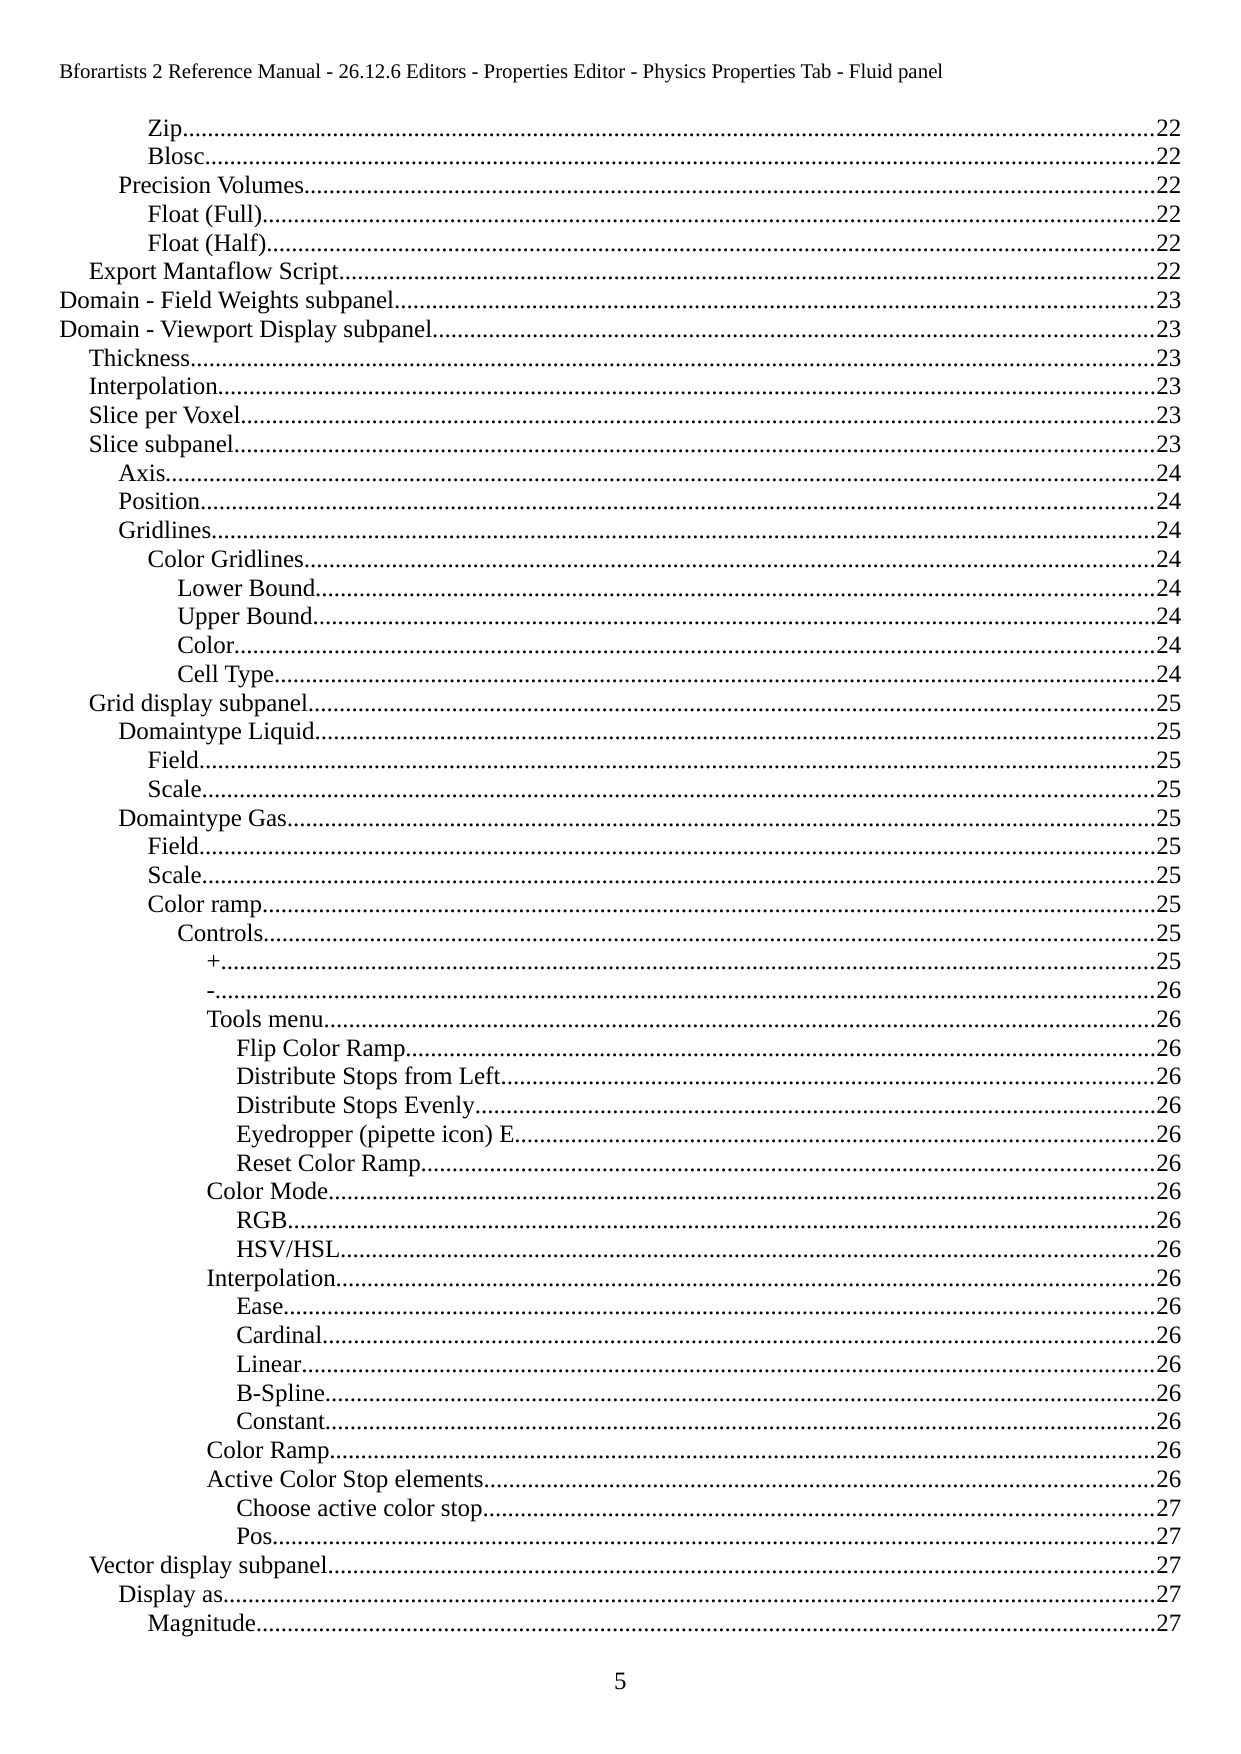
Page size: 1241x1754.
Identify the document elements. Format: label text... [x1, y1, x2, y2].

text HSV/HSL 26 [236, 1234, 1181, 1263]
text Thickness 23 [88, 343, 1181, 371]
text Interpolation 23 [88, 371, 1181, 400]
text Grid display subpanel 25 [88, 688, 1181, 716]
text B-Spline 26 [236, 1378, 1181, 1406]
text Field 25 [147, 831, 1181, 860]
text Gridlines 24 [118, 515, 1181, 544]
text Cardinal 26 [236, 1320, 1181, 1349]
text Color Ramp 26 [206, 1435, 1181, 1464]
text Magnitude 27 [147, 1608, 1181, 1636]
text Active Color Stop elements 26 [206, 1464, 1181, 1493]
text Axis 24 [118, 458, 1181, 486]
text Lower Bound 24 [177, 573, 1181, 601]
text Precision Volumes 22 [118, 170, 1181, 199]
text Interpolation 26 [206, 1263, 1181, 1291]
text Reset Color Ramp 26 [236, 1148, 1181, 1176]
text Pos 27 [236, 1521, 1181, 1550]
text Field 25 [147, 745, 1181, 774]
text Float (Half) 22 [147, 228, 1181, 256]
text Distribute Stops from Left 26 [236, 1061, 1181, 1090]
text Flip Color Ramp 26 [236, 1033, 1181, 1061]
text Domain - Field Weights subpanel 23 [59, 285, 1181, 314]
text Color Gridlines 24 [147, 544, 1181, 573]
text Color ramp 25 [147, 889, 1181, 918]
text Slice per Voxel 23 [88, 400, 1181, 429]
text Constant 26 [236, 1406, 1181, 1435]
text Color 24 [177, 630, 1181, 659]
text Display as 27 [118, 1579, 1181, 1608]
text + 25 [206, 946, 1181, 975]
text Domaintype Gas 25 [118, 803, 1181, 831]
text Zip 22 [147, 113, 1181, 141]
text Blosc 22 [147, 141, 1181, 170]
text Distribute Stops Evenly 26 [236, 1090, 1181, 1119]
text Upper Bound 24 [177, 601, 1181, 630]
text Cell Type 24 [177, 659, 1181, 688]
text Vector display subpanel 27 [88, 1550, 1181, 1579]
text RGB 26 [236, 1205, 1181, 1234]
text Export Mantaflow Script 22 [88, 256, 1181, 285]
text Domaintype Liquid 25 [118, 716, 1181, 745]
text Tools menu 26 [206, 1004, 1181, 1033]
text Eyedropper (pipette icon) E 26 [236, 1119, 1181, 1148]
text Controls 25 [177, 918, 1181, 946]
text - 26 [206, 975, 1181, 1004]
text Float (Full) 22 [147, 199, 1181, 228]
text Scale 25 [147, 774, 1181, 803]
text Choose active color stop 27 [236, 1493, 1181, 1521]
text Position 24 [118, 486, 1181, 515]
text Linear 26 [236, 1349, 1181, 1378]
text Slice subpanel 23 [88, 429, 1181, 458]
text Domain - Viewport Display subpanel 23 [59, 314, 1181, 343]
text Ease 26 [236, 1291, 1181, 1320]
text Scale 25 [147, 860, 1181, 889]
text Color Mode 26 [206, 1176, 1181, 1205]
